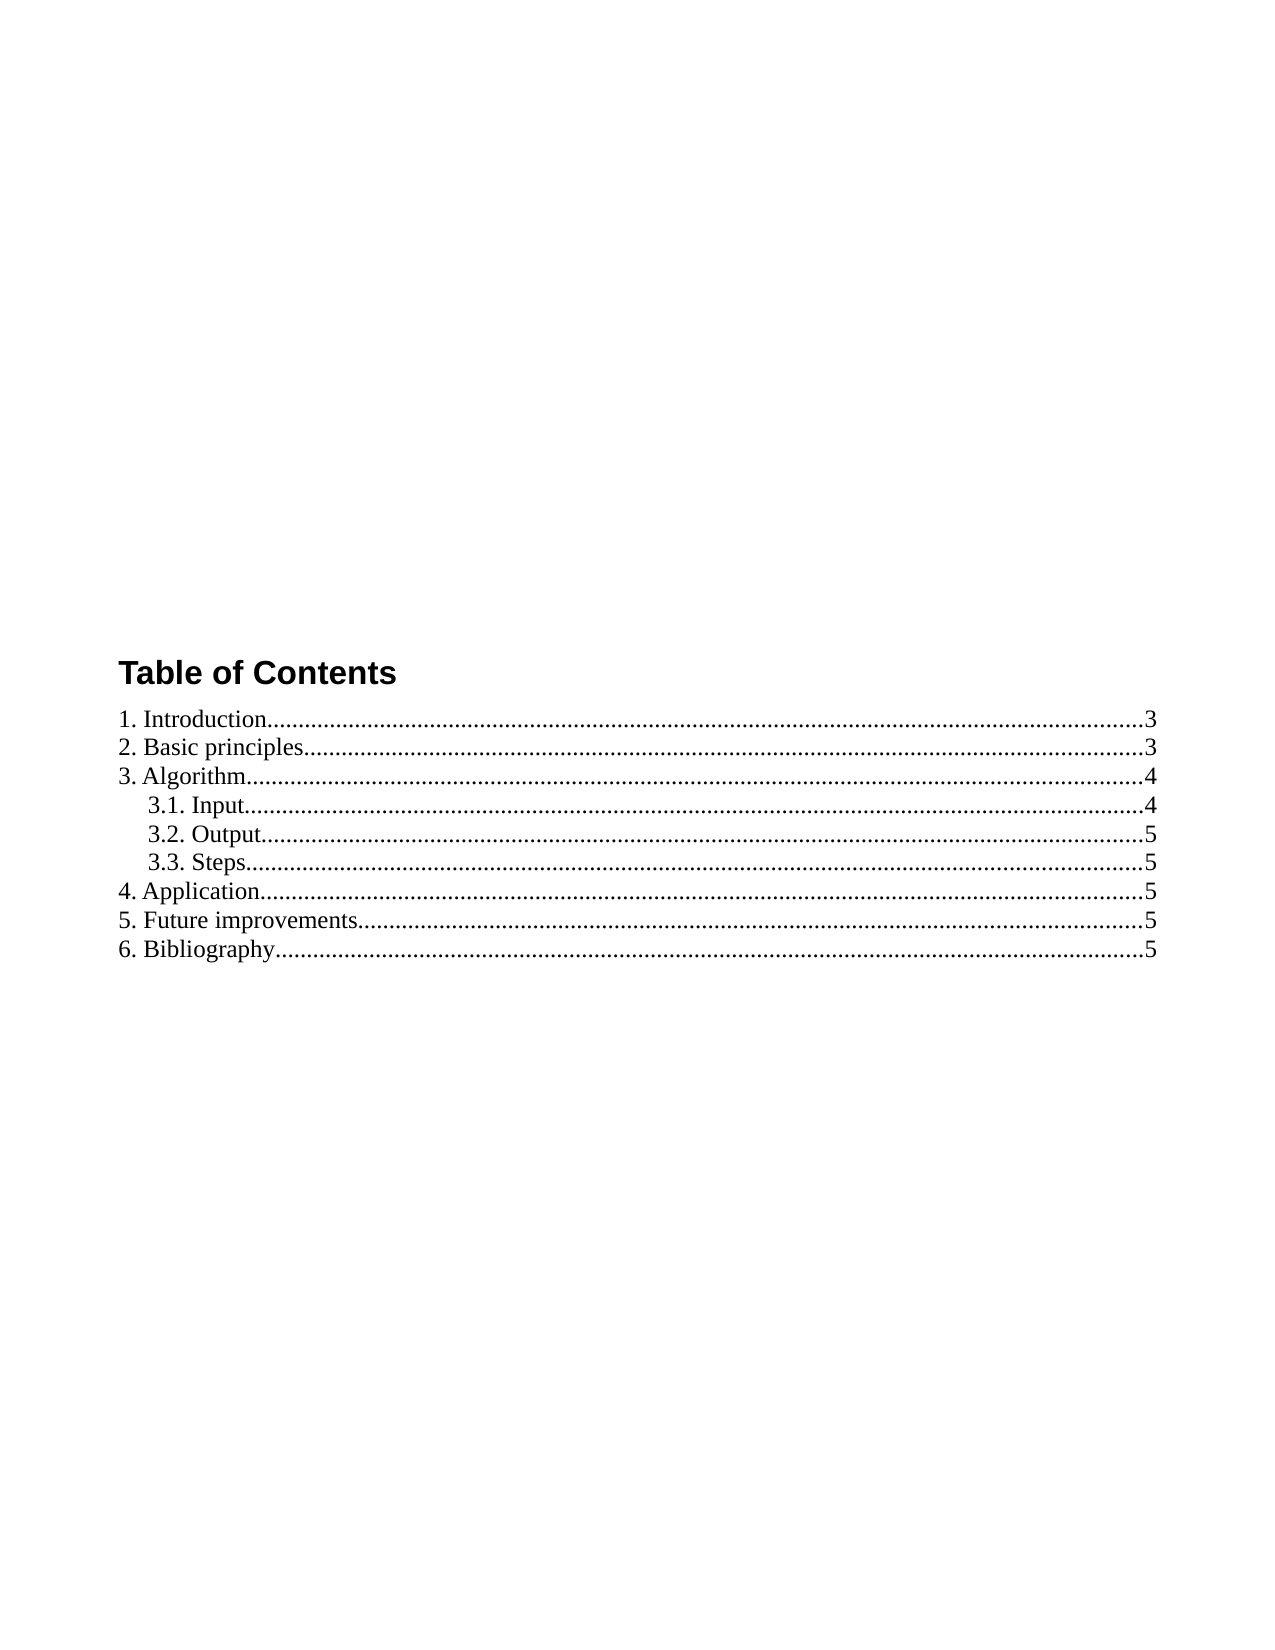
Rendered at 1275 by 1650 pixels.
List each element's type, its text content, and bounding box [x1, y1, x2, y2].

text 6. Bibliography 5 [118, 934, 1157, 962]
text 3. Algorithm 4 [118, 761, 1157, 790]
text 3.3. Steps 5 [148, 847, 1157, 876]
text 1. Introduction 3 [118, 704, 1157, 732]
text 4. Application 5 [118, 876, 1157, 905]
text 2. Basic principles 3 [118, 732, 1157, 761]
subtitle Table of Contents [118, 653, 1157, 691]
text 5. Future improvements 5 [118, 905, 1157, 934]
text 3.2. Output 5 [148, 819, 1157, 847]
text 3.1. Input 4 [148, 790, 1157, 819]
